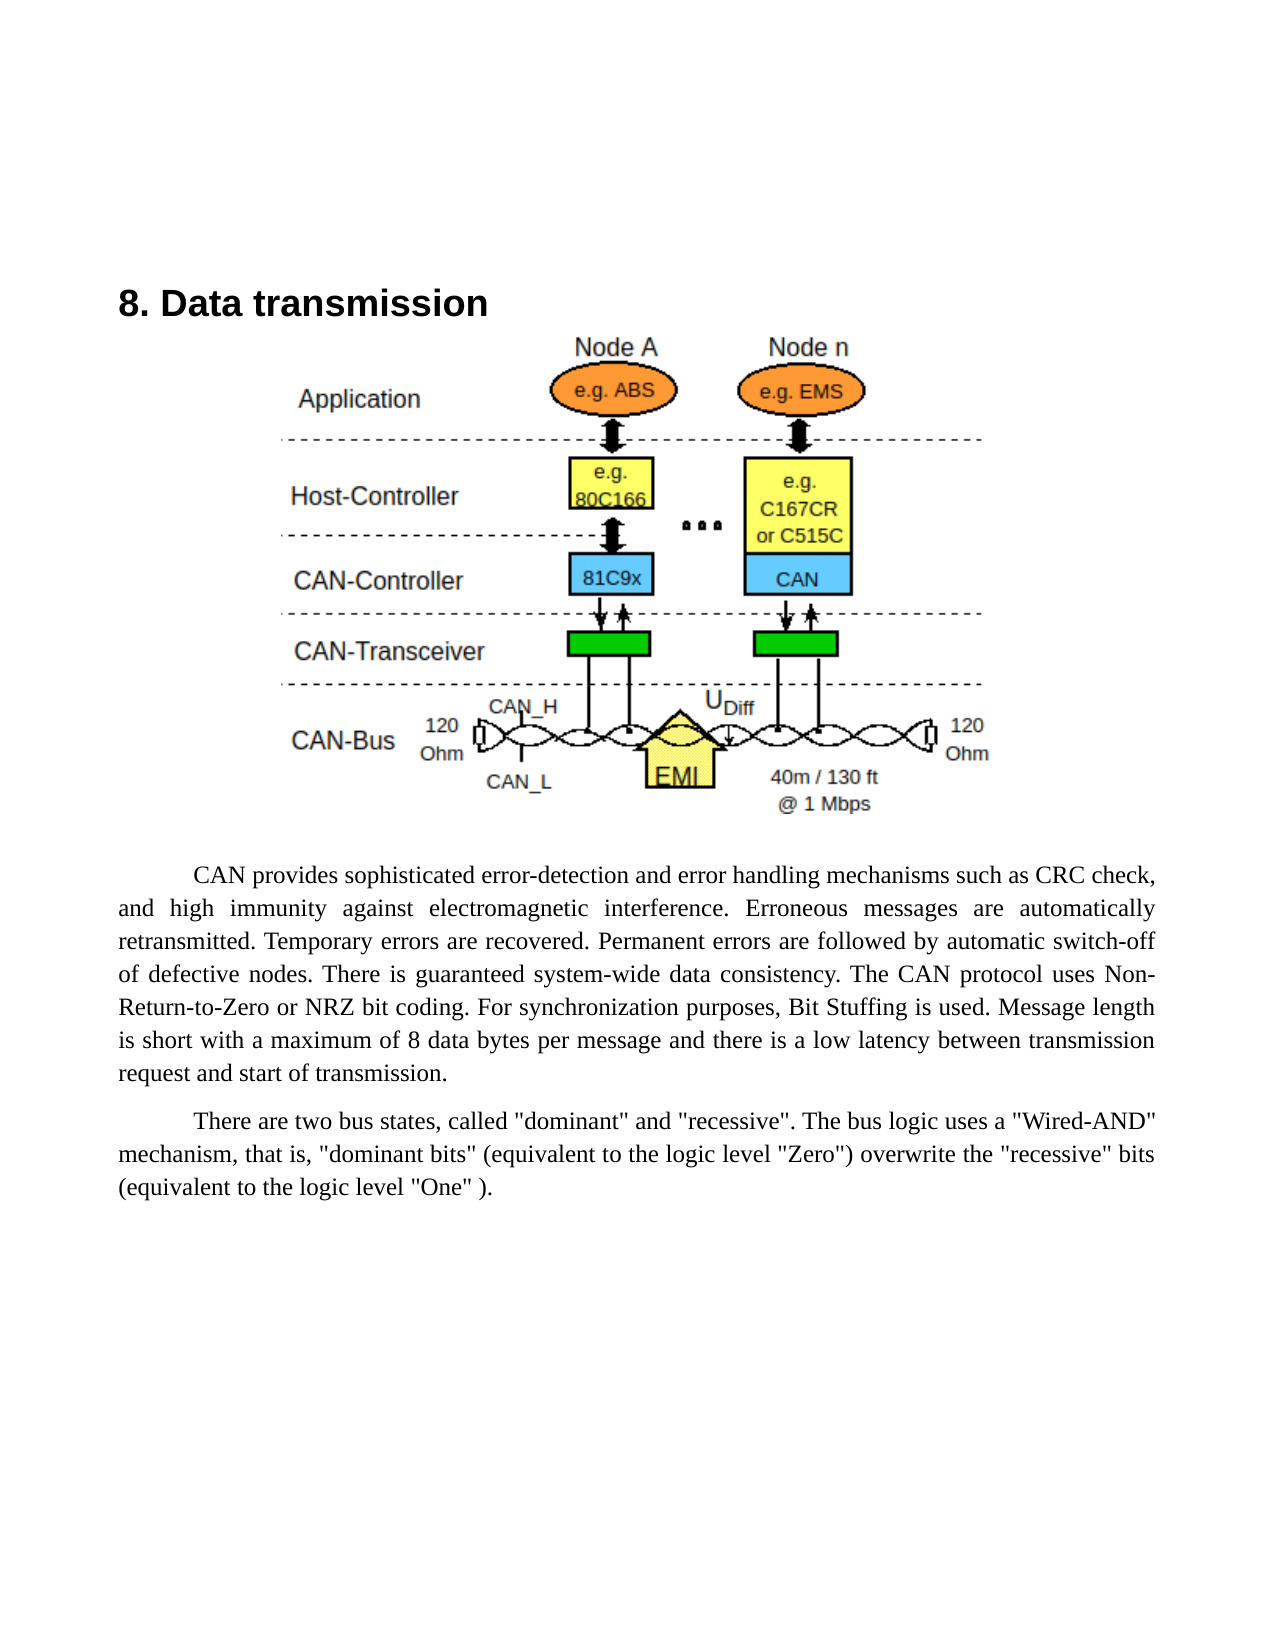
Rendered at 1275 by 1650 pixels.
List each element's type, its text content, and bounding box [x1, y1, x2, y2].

text There are two bus states, called "dominant" and "recessive". The bus logic uses a "Wired-AND" mechanism, that is, "dominant bits" (equivalent to the logic level "Zero") overwrite the "recessive" bits (equivalent to the logic level "One" ). [118, 1106, 1157, 1201]
picture [281, 336, 994, 814]
subtitle 8. Data transmission [118, 280, 1157, 324]
text CAN provides sophisticated error-detection and error handling mechanisms such as CRC check, and high immunity against electromagnetic interference. Erroneous messages are automatically retransmitted. Temporary errors are recovered. Permanent errors are followed by automatic switch-off of defective nodes. There is guaranteed system-wide data consistency. The CAN protocol uses Non-Return-to-Zero or NRZ bit coding. For synchronization purposes, Bit Stuffing is used. Message length is short with a maximum of 8 data bytes per message and there is a low latency between transmission request and start of transmission. [118, 860, 1157, 1087]
